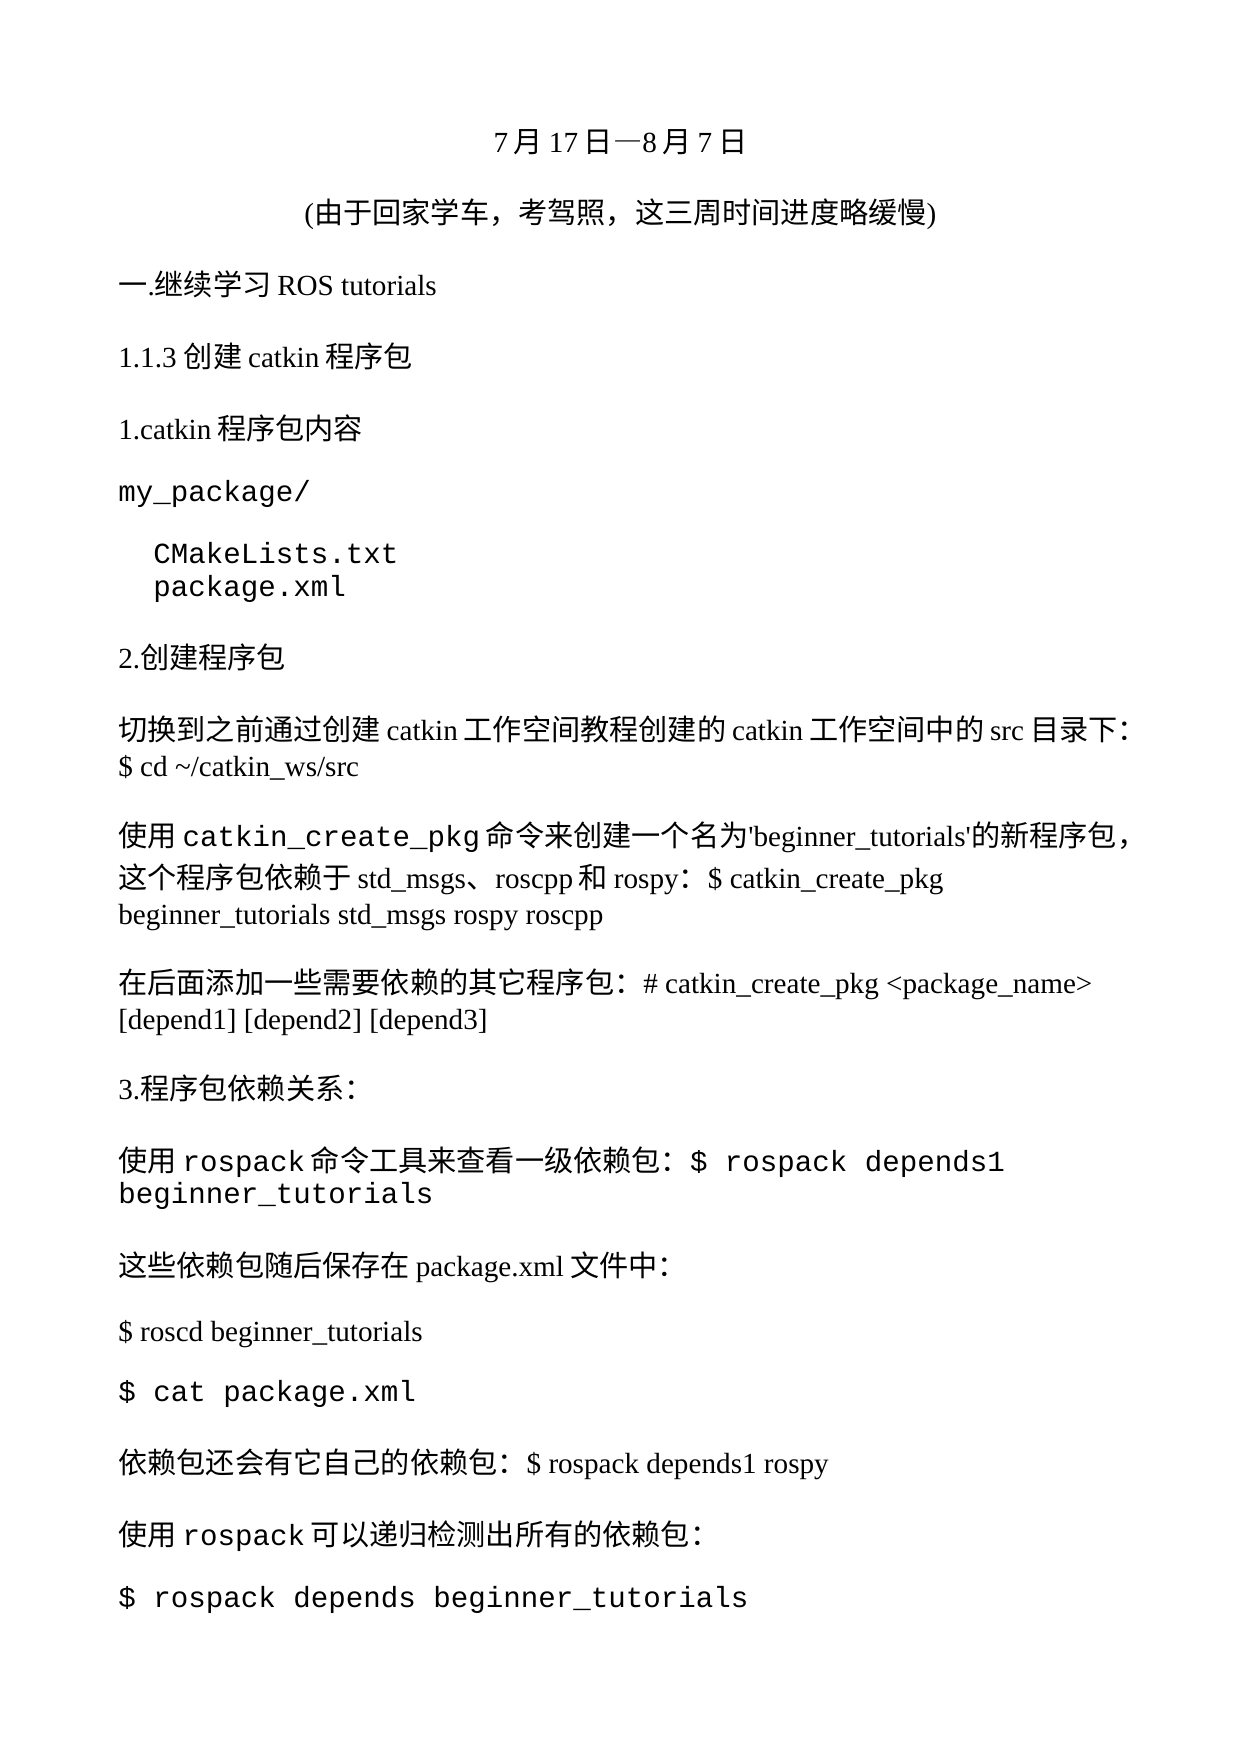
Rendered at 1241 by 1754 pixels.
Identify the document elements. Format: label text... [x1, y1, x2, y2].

text 7月17日—8月7日 [118, 118, 1122, 160]
text $ rospack depends beginner_tutorials [118, 1583, 1122, 1616]
text $ roscd beginner_tutorials [118, 1314, 1122, 1347]
text 使用rospack命令工具来查看一级依赖包：$ rospack depends1 beginner_tutorials [118, 1137, 1122, 1213]
text my_package/ [118, 477, 1122, 510]
text (由于回家学车，考驾照，这三周时间进度略缓慢) [118, 190, 1122, 232]
text 使用rospack可以递归检测出所有的依赖包： [118, 1511, 1122, 1554]
text 1.catkin程序包内容 [118, 405, 1122, 447]
text 2.创建程序包 [118, 635, 1122, 677]
text 3.程序包依赖关系： [118, 1065, 1122, 1108]
text 切换到之前通过创建catkin工作空间教程创建的catkin工作空间中的src目录下：$ cd ~/catkin_ws/src [118, 707, 1122, 783]
text 一.继续学习ROS tutorials [118, 262, 1122, 304]
text 使用catkin_create_pkg命令来创建一个名为'beginner_tutorials'的新程序包，这个程序包依赖于std_msgs、roscpp和rospy：$ catkin_create_pkg beginner_tutorials std_msgs rospy roscpp [118, 812, 1122, 931]
text $ cat package.xml [118, 1377, 1122, 1410]
text package.xml [118, 572, 1122, 606]
text 依赖包还会有它自己的依赖包：$ rospack depends1 rospy [118, 1439, 1122, 1482]
text 1.1.3 创建catkin程序包 [118, 333, 1122, 376]
text CMakeLists.txt [118, 539, 1122, 572]
text 在后面添加一些需要依赖的其它程序包：# catkin_create_pkg <package_name> [depend1] [depend2] [depend3] [118, 960, 1122, 1036]
text 这些依赖包随后保存在package.xml文件中： [118, 1242, 1122, 1284]
